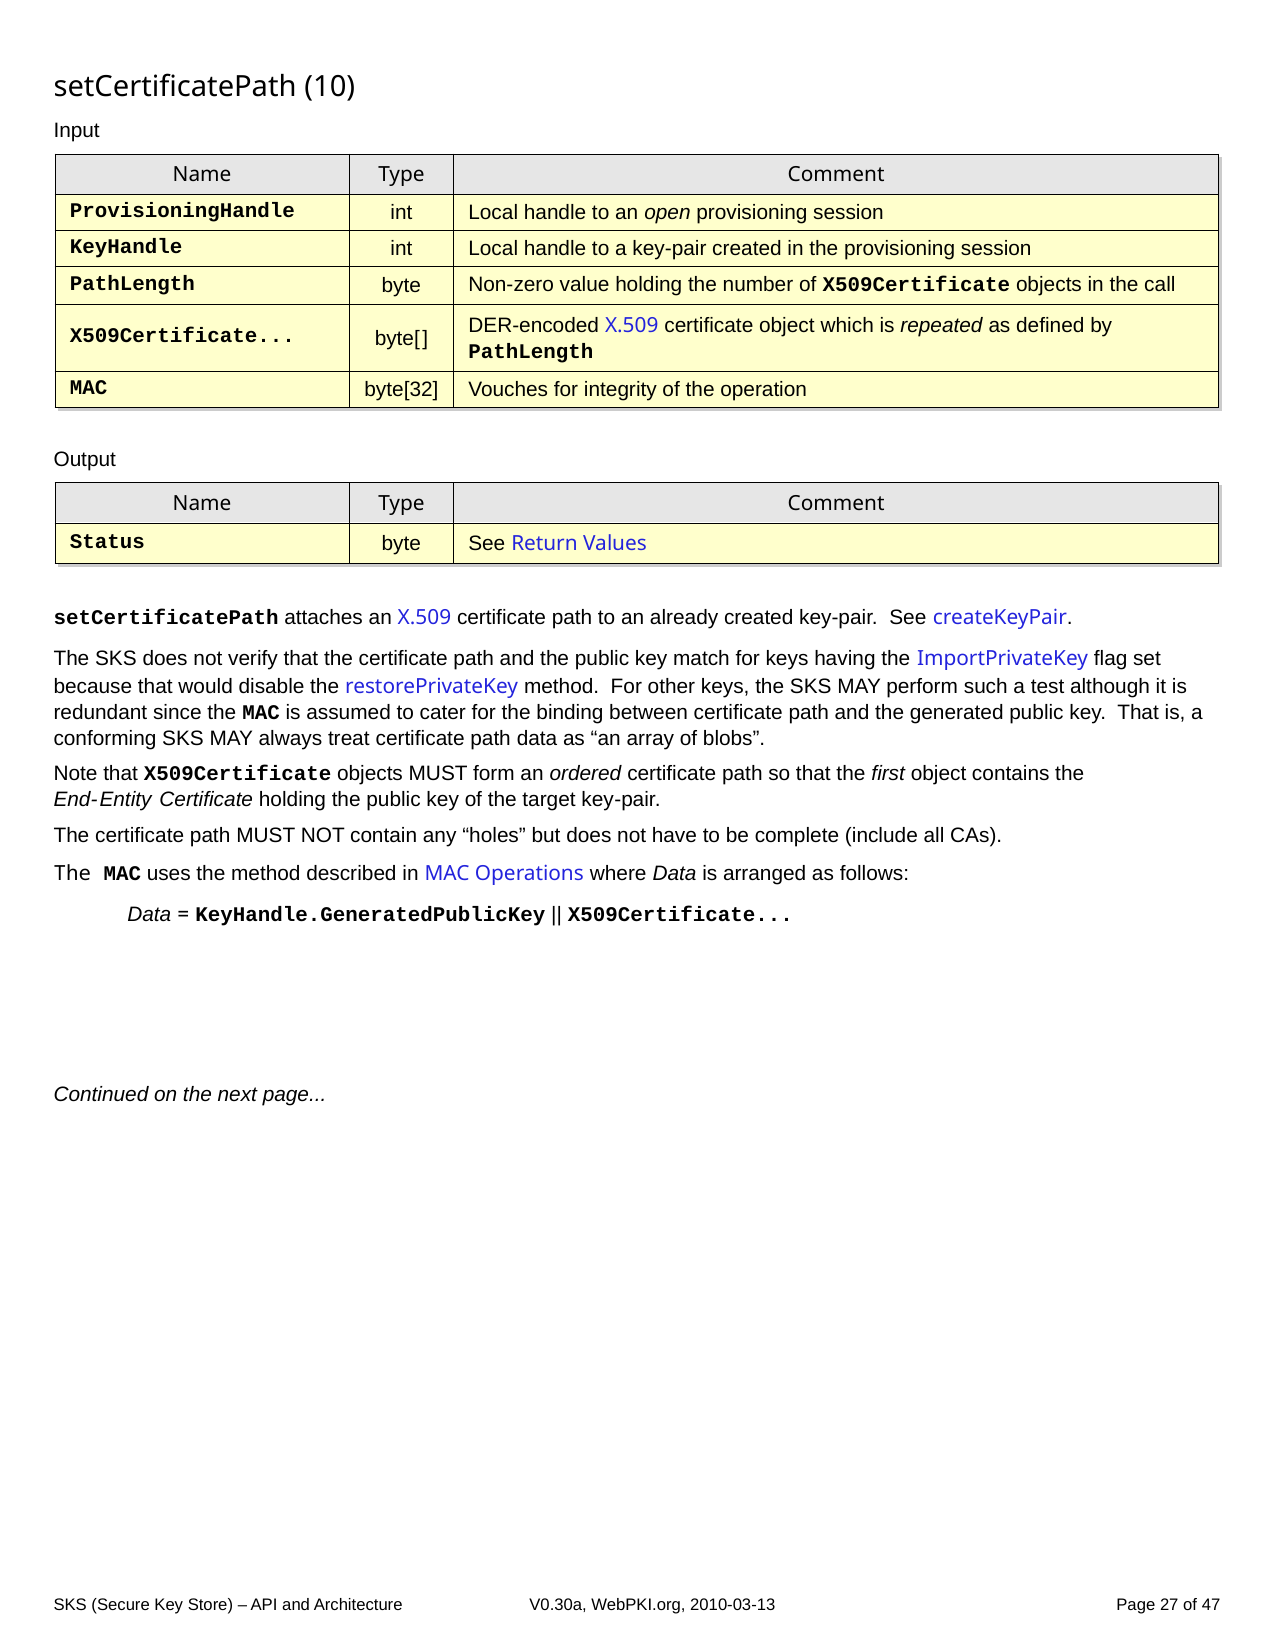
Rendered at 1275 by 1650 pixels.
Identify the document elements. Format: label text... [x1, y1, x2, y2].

table_header Comment [454, 483, 1218, 522]
table_cell Non-zero value holding the number of X509Certificate objects in the call [454, 267, 1218, 304]
table_cell byte⁮[ ] [350, 305, 453, 371]
table_cell int [350, 231, 453, 266]
table_cell See Return Values [454, 524, 1218, 563]
table_cell DER-encoded X.509 certificate object which is repeated as defined by PathLength‪‫‬‭‪‏‪‏‎ [454, 305, 1218, 371]
table_cell MAC [56, 372, 349, 407]
text The certificate path MUST NOT contain any “holes” but does not have to be complete (include all CAs). [53, 823, 1221, 847]
text The SKS does not verify that the certificate path and the public key match for keys having the ImportPrivateKey flag set because that would disable the restorePrivateKey method. For other keys, the SKS MAY perform such a test although it is redundant since the MAC is assumed to cater for the binding between certificate path and the generated public key. That is, a conforming SKS MAY always treat certificate path data as “an array of blobs”. [53, 643, 1221, 749]
table_header Type [350, 155, 453, 194]
table_cell Status [56, 524, 349, 563]
table_cell int [350, 195, 453, 230]
text Input [53, 118, 1221, 142]
subtitle setCertificatePath (10) [53, 66, 1221, 105]
table_header Name [56, 155, 349, 194]
table_cell byte [350, 524, 453, 563]
text The MAC uses the method described in MAC Operations where Data is arranged as follows: [53, 858, 1221, 887]
table_cell Vouches for integrity of the operation [454, 372, 1218, 407]
table_cell PathLength [56, 267, 349, 304]
text Note that X509Certificate objects MUST form an ordered certificate path so that the first object contains the End‑Entity Certificate holding the public key of the target key‑pair. [53, 761, 1221, 811]
text setCertificatePath attaches an X.509 certificate path to an already created key-pair. See createKeyPair. [53, 602, 1221, 631]
table_cell ProvisioningHandle [56, 195, 349, 230]
table_cell Local handle to an open provisioning session [454, 195, 1218, 230]
table_cell X509Certificate... [56, 305, 349, 371]
table_header Name [56, 483, 349, 522]
table_cell Local handle to a key-pair created in the provisioning session [454, 231, 1218, 266]
text Data = KeyHandle.GeneratedPublicKey || X509Certificate... [53, 899, 1221, 927]
table_header Comment [454, 155, 1218, 194]
table_cell byte [350, 267, 453, 304]
table_cell byte⁮[32] [350, 372, 453, 407]
text Output [53, 446, 1221, 470]
table_header Type [350, 483, 453, 522]
table_cell KeyHandle [56, 231, 349, 266]
text Continued on the next page... [53, 1082, 1221, 1106]
